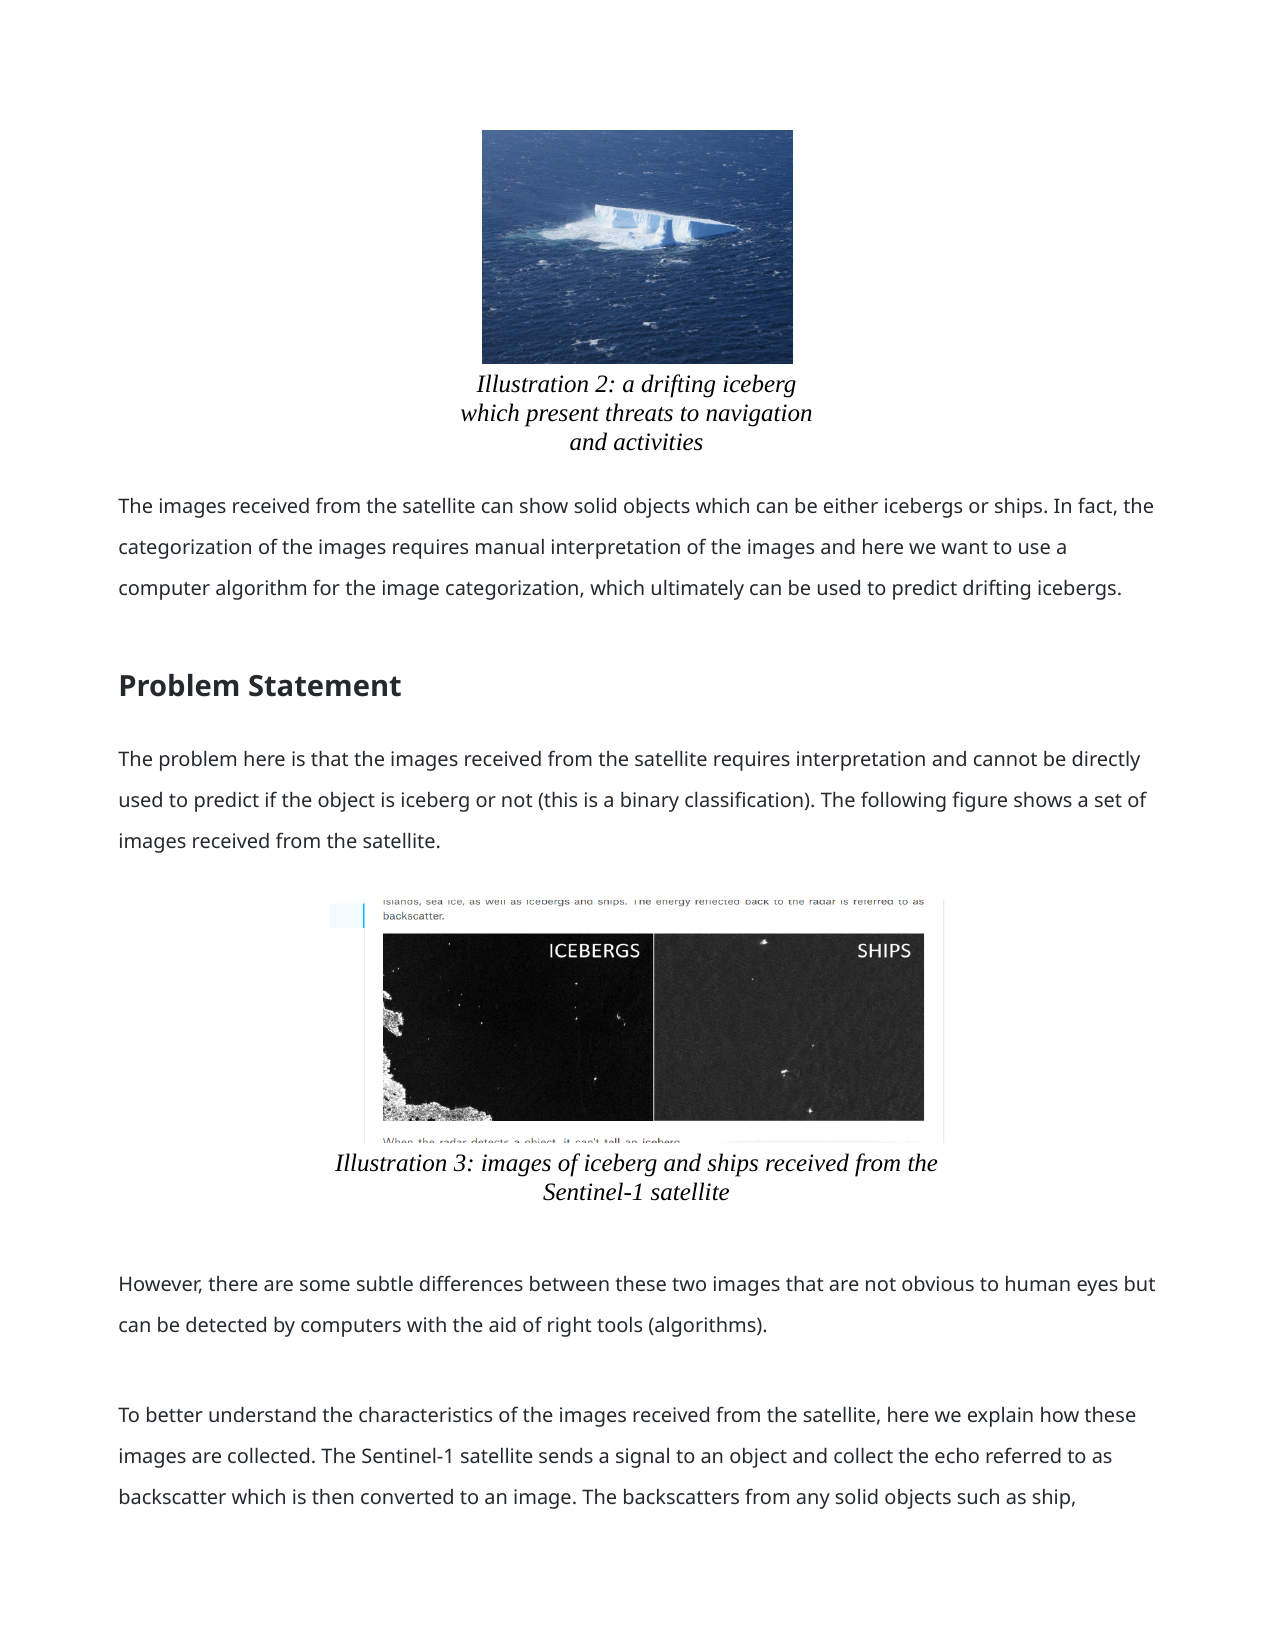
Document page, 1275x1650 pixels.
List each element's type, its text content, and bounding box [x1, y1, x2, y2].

text Illustration 3: images of iceberg and ships received from the Sentinel-1 satellite [330, 1143, 945, 1206]
subtitle Problem Statement [118, 665, 1157, 705]
text However, there are some subtle differences between these two images that are not obvious to human eyes but can be detected by computers with the aid of right tools (algorithms). [118, 1270, 1157, 1338]
text The problem here is that the images received from the satellite requires interpretation and cannot be directly used to predict if the object is iceberg or not (this is a binary classification). The following figure shows a set of images received from the satellite. [118, 745, 1157, 854]
text The images received from the satellite can show solid objects which can be either icebergs or ships. In fact, the categorization of the images requires manual interpretation of the images and here we want to use a computer algorithm for the image categorization, which ultimately can be used to predict drifting icebergs. [118, 492, 1157, 602]
picture [482, 130, 793, 364]
picture [329, 900, 946, 1143]
text To better understand the characteristics of the images received from the satellite, here we explain how these images are collected. The Sentinel-1 satellite sends a signal to an object and collect the echo referred to as backscatter which is then converted to an image. The backscatters from any solid objects such as ship, [118, 1402, 1157, 1511]
text Illustration 2: a drifting iceberg which present threats to navigation and activities [457, 131, 818, 455]
